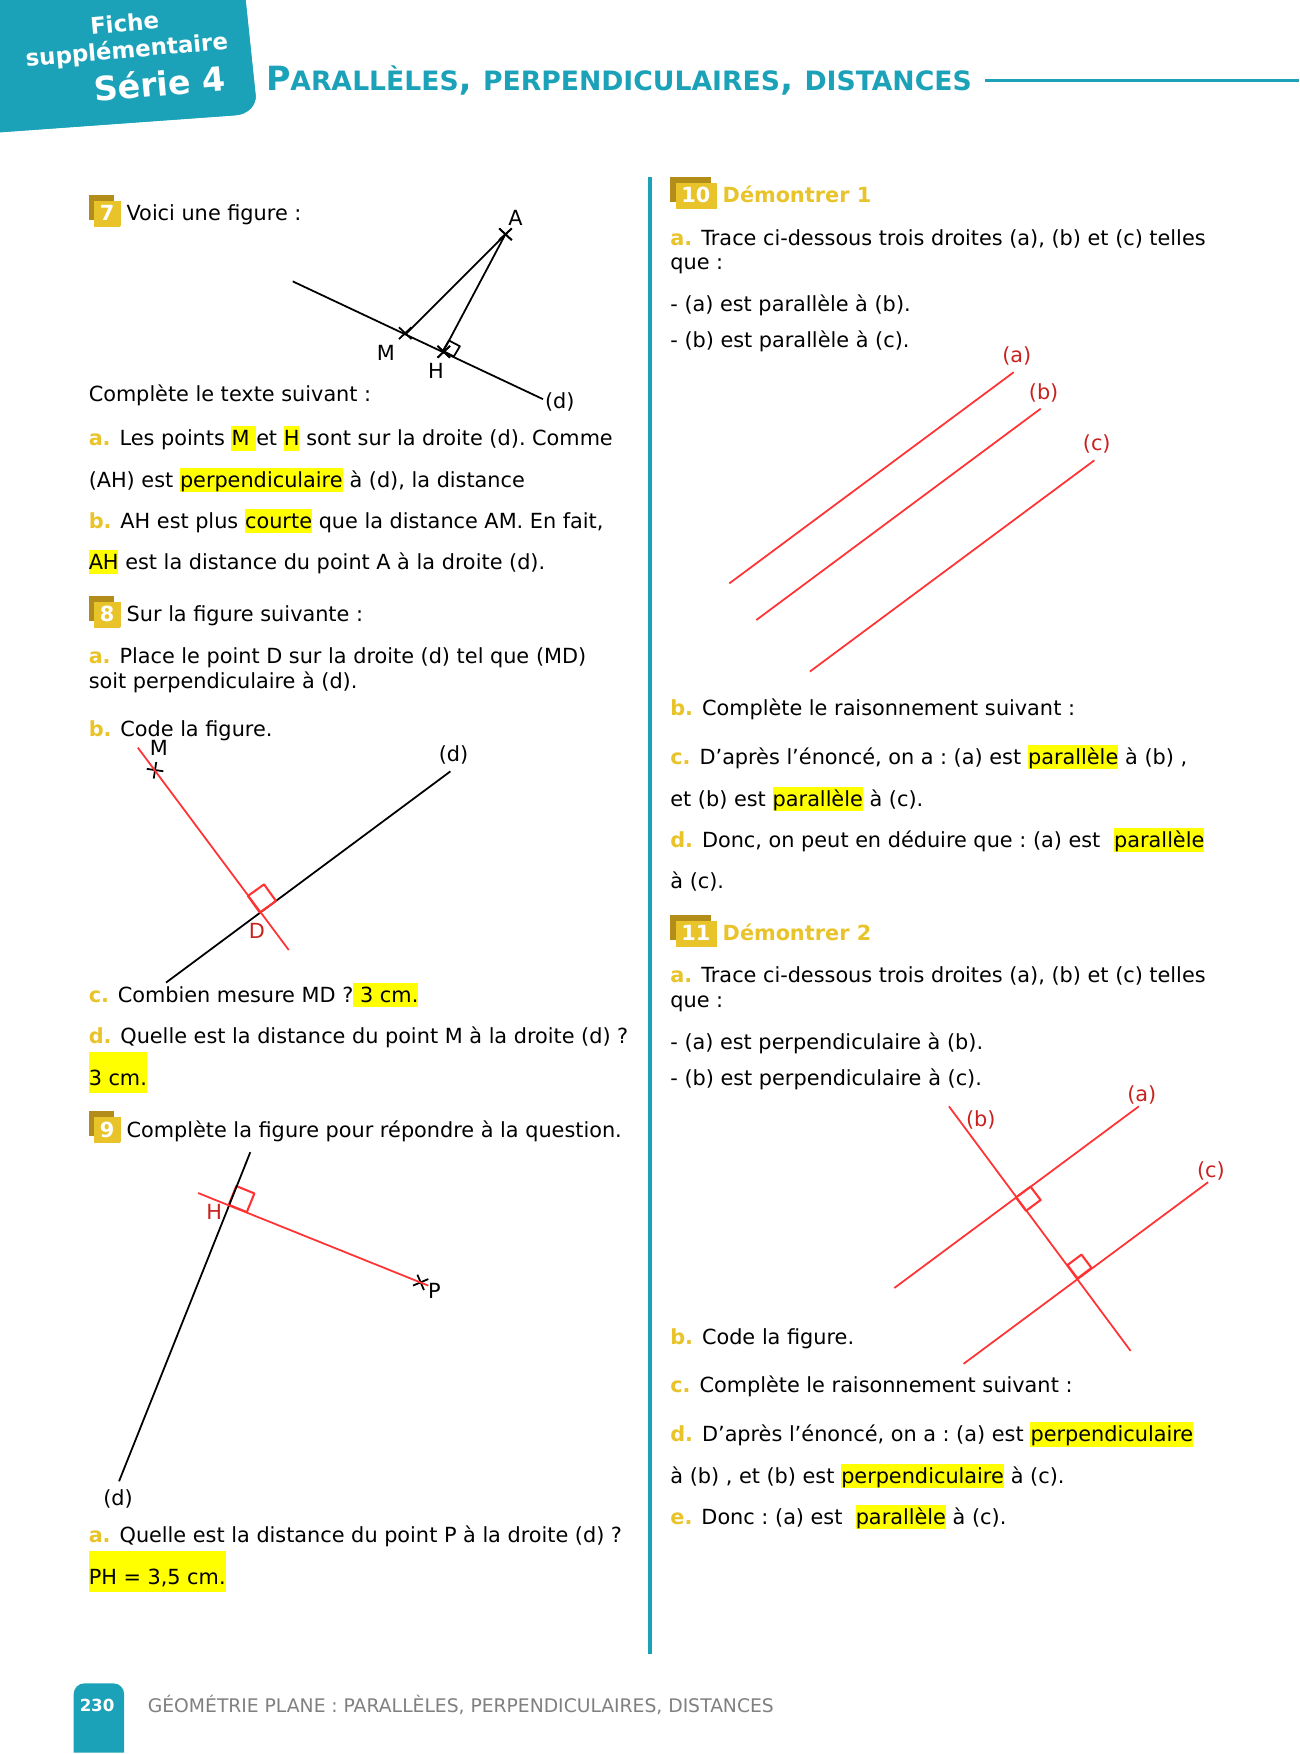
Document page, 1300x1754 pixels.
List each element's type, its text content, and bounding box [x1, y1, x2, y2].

subtitle - (a) est parallèle à (b). [670, 292, 1205, 316]
subtitle Complète le texte suivant : [88, 382, 623, 407]
subtitle - (b) est parallèle à (c). [670, 328, 1205, 353]
list [1114, 1325, 1211, 1349]
subtitle Sur la figure suivante : [114, 596, 629, 627]
list Trace ci-dessous trois droites (a), (b) et (c) telles que : [670, 963, 1211, 1012]
subtitle Démontrer 1 [711, 177, 1211, 208]
subtitle Démontrer 2 [711, 915, 1211, 946]
list Complète le raisonnement suivant : [670, 696, 1211, 720]
list Trace ci-dessous trois droites (a), (b) et (c) telles que : [670, 226, 1211, 274]
list Combien mesure MD ? 3 cm. [88, 969, 629, 1011]
list Donc : (a) est parallèle à (c). [670, 1491, 1211, 1533]
list Complète le raisonnement suivant : [670, 1373, 1211, 1397]
subtitle - (a) est perpendiculaire à (b). [670, 1030, 1205, 1054]
list Code la figure. [88, 717, 629, 741]
subtitle Complète la figure pour répondre à la question. [114, 1111, 629, 1142]
list [987, 1325, 1127, 1349]
list Quelle est la distance du point M à la droite (d) ? 3 cm. [88, 1011, 629, 1093]
list Code la figure. [670, 1325, 1013, 1349]
list Donc, on peut en déduire que : (a) est parallèle à (c). [670, 814, 1211, 897]
list D’après l’énoncé, on a : (a) est perpendiculaire à (b) , et (b) est perpendiculaire à (c). [670, 1409, 1211, 1491]
list Quelle est la distance du point P à la droite (d) ? PH = 3,5 cm. [88, 1510, 629, 1592]
list Les points M et H sont sur la droite (d). Comme (AH) est perpendiculaire à (d), la distance [88, 413, 629, 495]
subtitle Voici une figure : [114, 195, 629, 226]
list AH est plus courte que la distance AM. En fait, AH est la distance du point A à la droite (d). [88, 495, 629, 578]
list Place le point D sur la droite (d) tel que (MD) soit perpendiculaire à (d). [88, 644, 629, 693]
list D’après l’énoncé, on a : (a) est parallèle à (b) , et (b) est parallèle à (c). [670, 732, 1211, 814]
subtitle - (b) est perpendiculaire à (c). [670, 1066, 1205, 1090]
